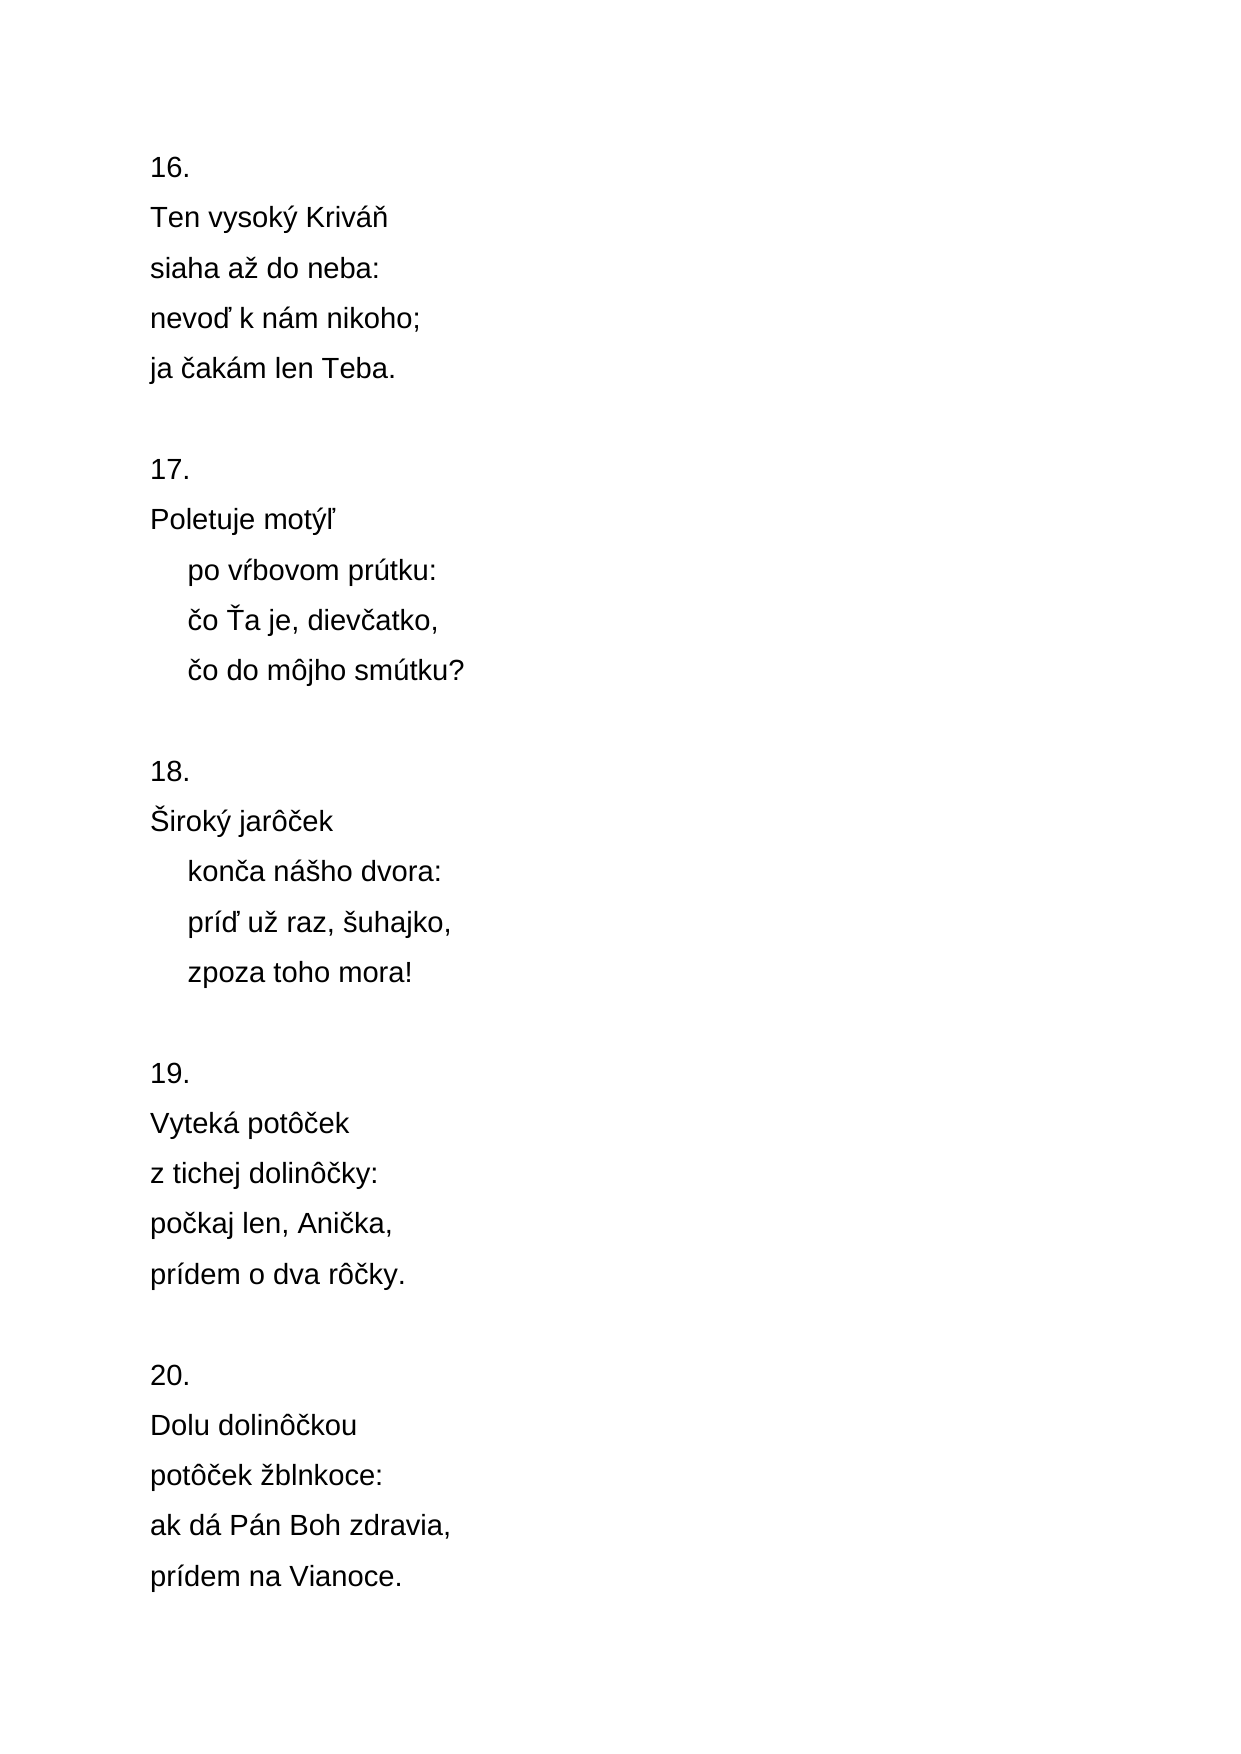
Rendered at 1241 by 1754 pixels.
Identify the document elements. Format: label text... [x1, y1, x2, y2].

text 20. [150, 1357, 1091, 1391]
text zpoza toho mora! [150, 955, 1091, 988]
text Ten vysoký Kriváň [150, 200, 1091, 234]
text Široký jarôček [150, 804, 1091, 838]
text prídem o dva rôčky. [150, 1257, 1091, 1290]
text Vyteká potôček [150, 1106, 1091, 1139]
text 16. [150, 150, 1091, 183]
text potôček žblnkoce: [150, 1458, 1091, 1492]
text príď už raz, šuhajko, [150, 905, 1091, 938]
text nevoď k nám nikoho; [150, 301, 1091, 334]
text Poletuje motýľ [150, 502, 1091, 536]
text ak dá Pán Boh zdravia, [150, 1508, 1091, 1542]
text 18. [150, 754, 1091, 787]
text čo Ťa je, dievčatko, [150, 603, 1091, 636]
text čo do môjho smútku? [150, 653, 1091, 687]
text konča nášho dvora: [150, 854, 1091, 888]
text 17. [150, 452, 1091, 485]
text počkaj len, Anička, [150, 1207, 1091, 1240]
text 19. [150, 1056, 1091, 1089]
text z tichej dolinôčky: [150, 1156, 1091, 1190]
text ja čakám len Teba. [150, 351, 1091, 385]
text po vŕbovom prútku: [150, 552, 1091, 586]
text prídem na Vianoce. [150, 1559, 1091, 1592]
text siaha až do neba: [150, 251, 1091, 284]
text Dolu dolinôčkou [150, 1408, 1091, 1441]
